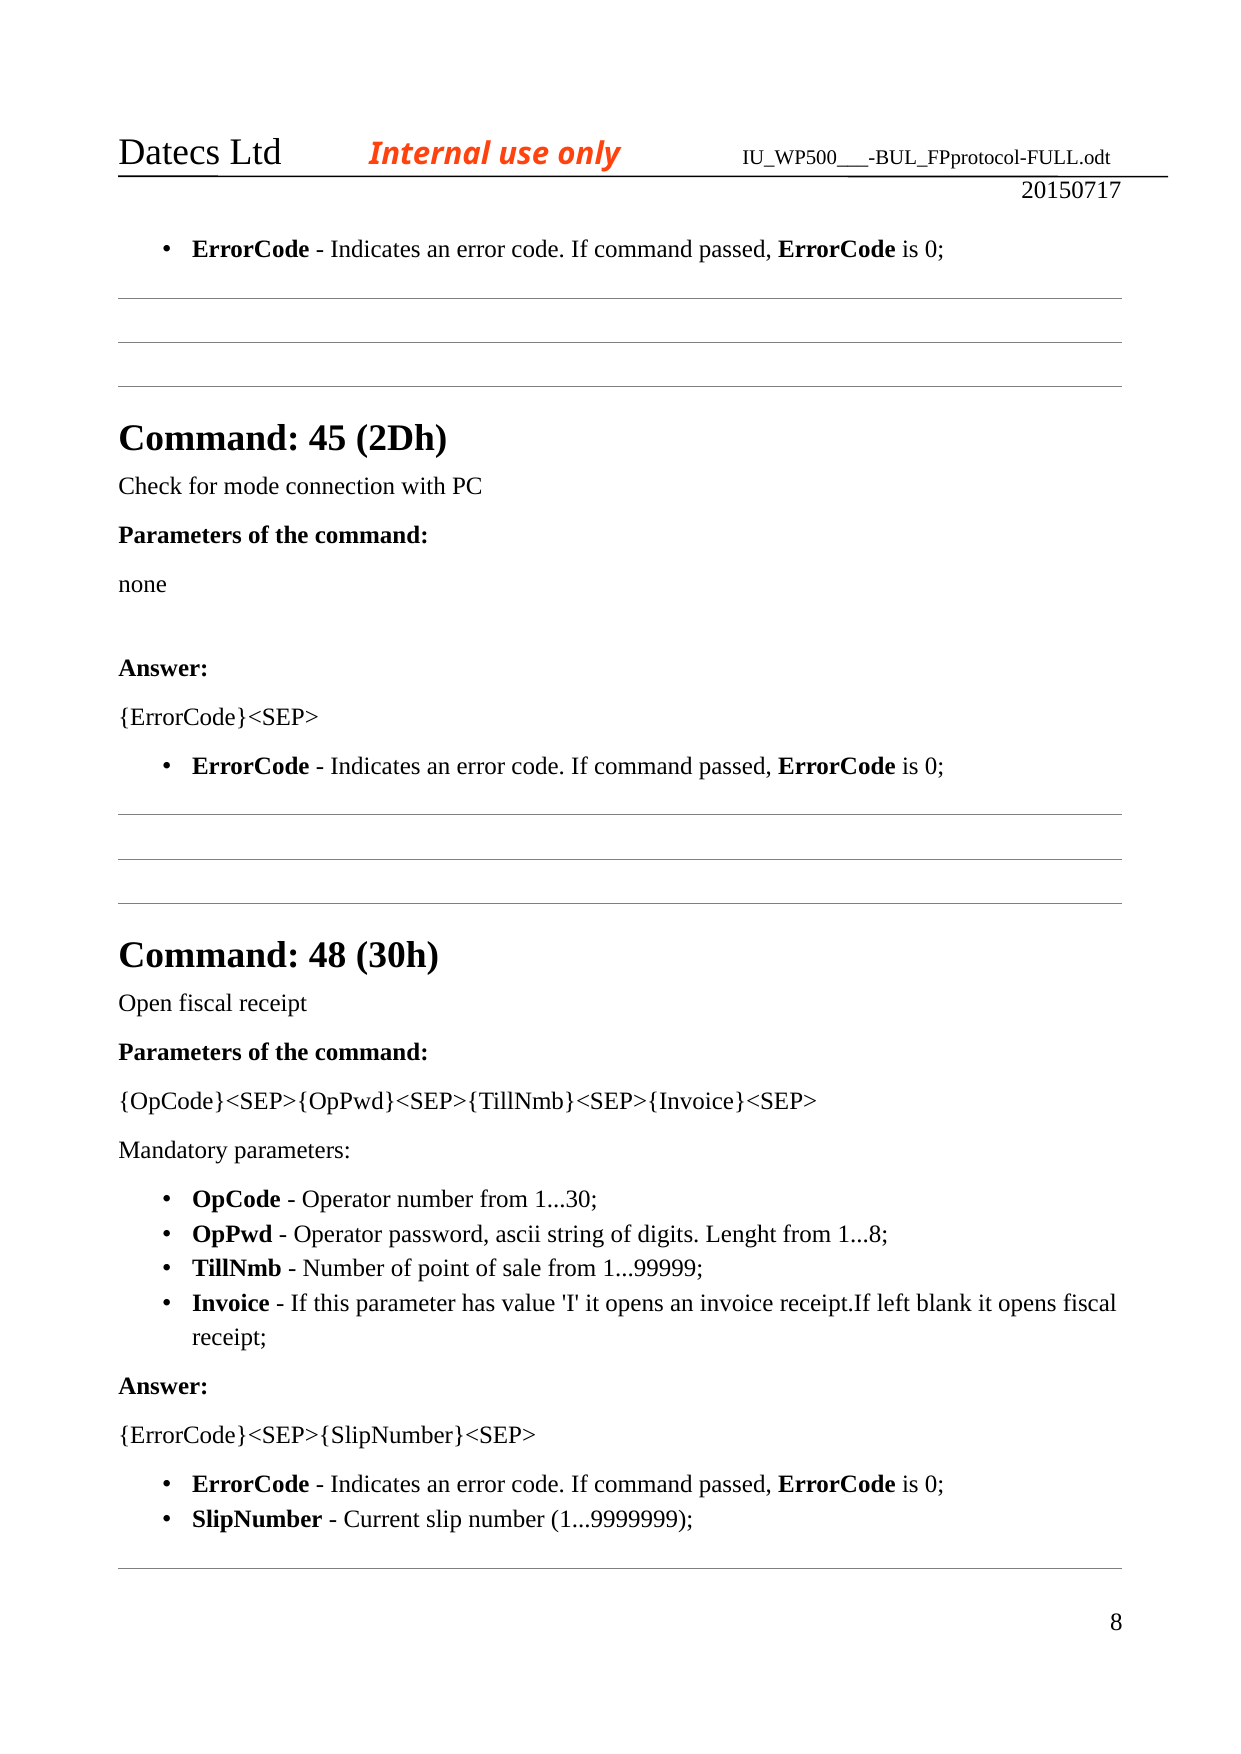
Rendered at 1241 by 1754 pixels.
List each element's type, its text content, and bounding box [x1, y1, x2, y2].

text Check for mode connection with PC [118, 471, 1122, 500]
list OpPwd - Operator password, ascii string of digits. Lenght from 1...8; [162, 1219, 1122, 1247]
text Answer: [118, 618, 1122, 681]
list Invoice - If this parameter has value 'I' it opens an invoice receipt.If left blank it opens fiscal receipt; [162, 1288, 1122, 1351]
text Parameters of the command: [118, 520, 1122, 549]
subtitle Command: 45 (2Dh) [118, 415, 1122, 458]
text Mandatory parameters: [118, 1135, 1122, 1164]
text {ErrorCode}<SEP> [118, 702, 1122, 731]
text {OpCode}<SEP>{OpPwd}<SEP>{TillNmb}<SEP>{Invoice}<SEP> [118, 1086, 1122, 1115]
list ErrorCode - Indicates an error code. If command passed, ErrorCode is 0; [162, 1469, 1122, 1498]
text Open fiscal receipt [118, 988, 1122, 1017]
list ErrorCode - Indicates an error code. If command passed, ErrorCode is 0; [162, 234, 1122, 263]
list TillNmb - Number of point of sale from 1...99999; [162, 1253, 1122, 1282]
subtitle Command: 48 (30h) [118, 932, 1122, 976]
text none [118, 569, 1122, 598]
text {ErrorCode}<SEP>{SlipNumber}<SEP> [118, 1420, 1122, 1449]
text Answer: [118, 1371, 1122, 1400]
list ErrorCode - Indicates an error code. If command passed, ErrorCode is 0; [162, 751, 1122, 779]
list OpCode - Operator number from 1...30; [162, 1184, 1122, 1213]
text Parameters of the command: [118, 1037, 1122, 1066]
list SlipNumber - Current slip number (1...9999999); [162, 1504, 1122, 1533]
